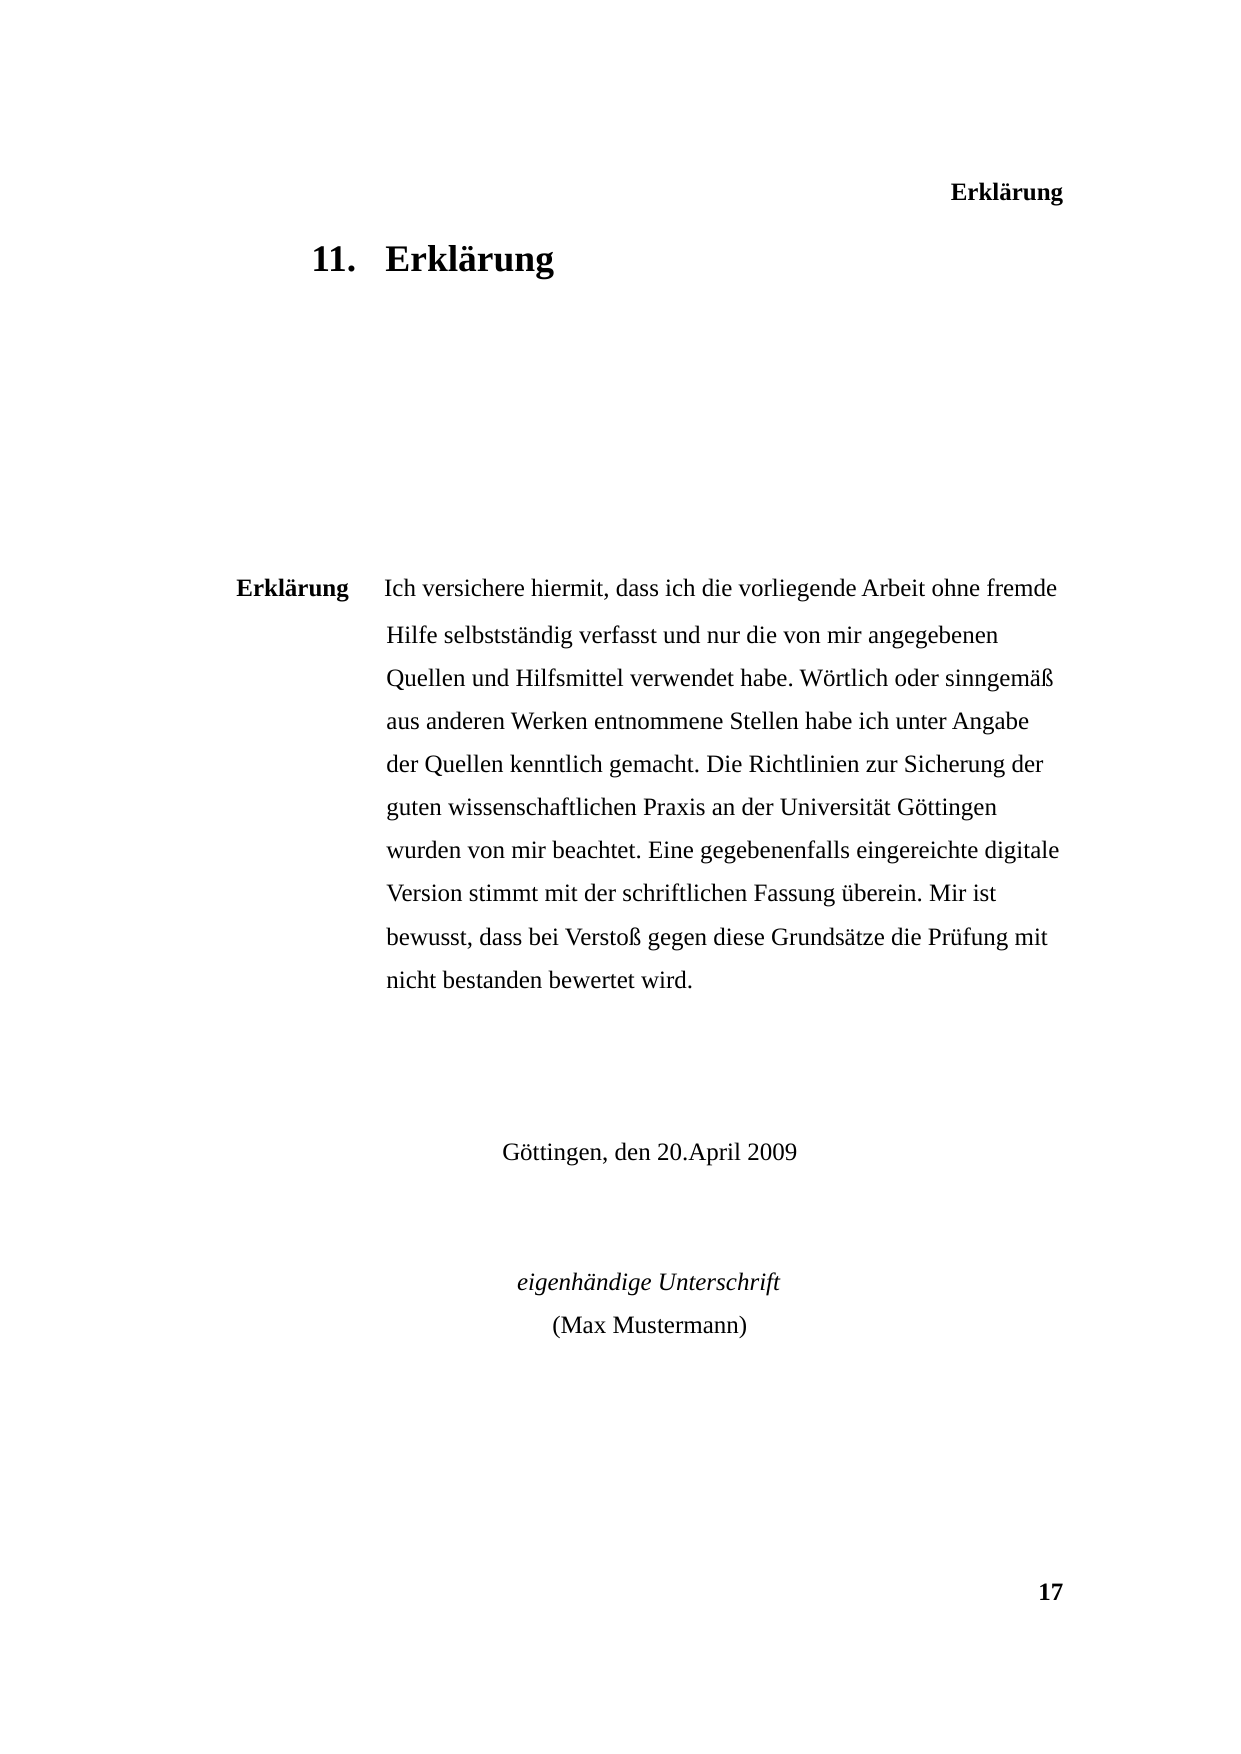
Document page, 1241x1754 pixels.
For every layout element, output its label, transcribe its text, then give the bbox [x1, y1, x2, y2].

text Erklärung Ich versichere hiermit, dass ich die vorliegende Arbeit ohne fremde [236, 568, 1063, 602]
text eigenhändige Unterschrift [236, 1267, 1063, 1295]
text Göttingen, den 20.April 2009 [236, 1137, 1063, 1166]
subtitle Erklärung [311, 236, 1063, 279]
text (Max Mustermann) [236, 1310, 1063, 1338]
text Hilfe selbstständig verfasst und nur die von mir angegebenen Quellen und Hilfsmittel verwendet habe. Wörtlich oder sinngemäß aus anderen Werken entnommene Stellen habe ich unter Angabe der Quellen kenntlich gemacht. Die Richtlinien zur Sicherung der guten wissenschaftlichen Praxis an der Universität Göttingen wurden von mir beachtet. Eine gegebenenfalls eingereichte digitale Version stimmt mit der schriftlichen Fassung überein. Mir ist bewusst, dass bei Verstoß gegen diese Grundsätze die Prüfung mit nicht bestanden bewertet wird. [386, 620, 1063, 993]
